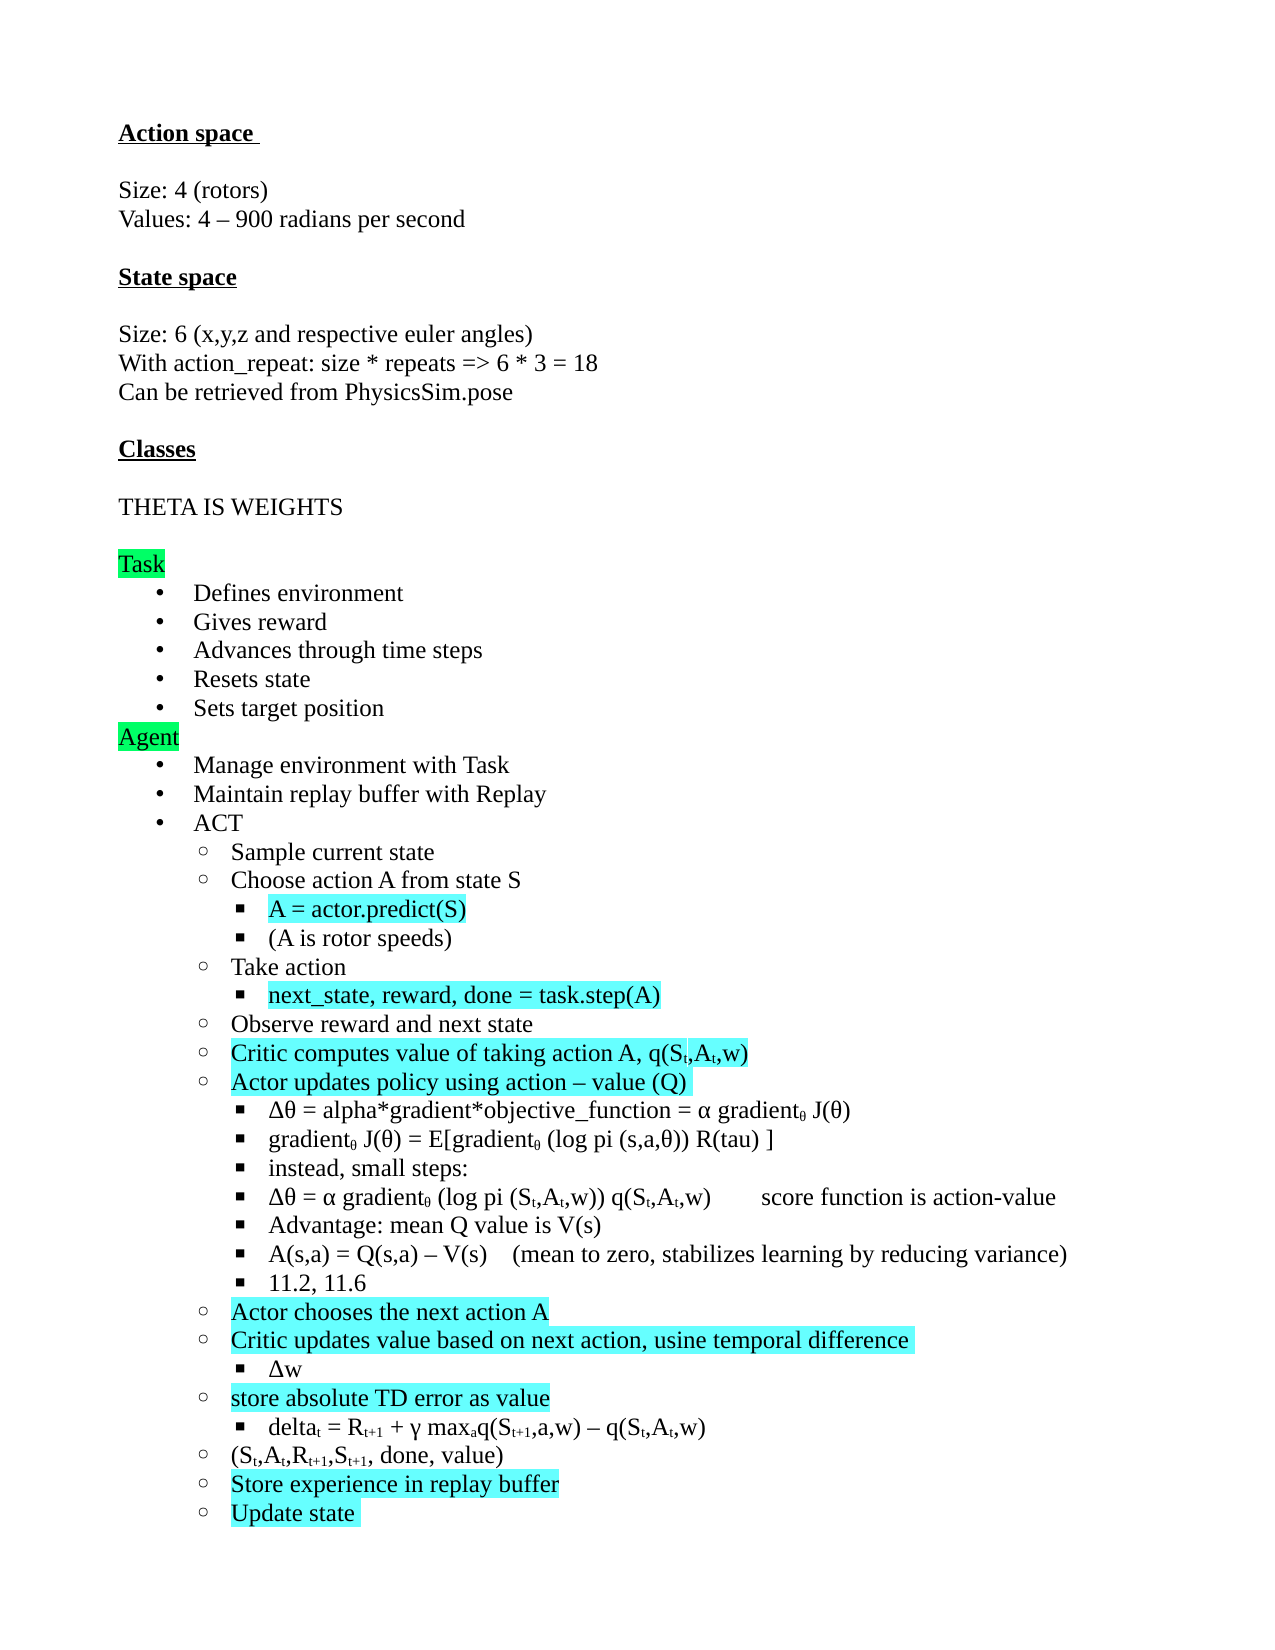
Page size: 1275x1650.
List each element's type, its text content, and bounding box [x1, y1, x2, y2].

list A = actor.predict(S) [231, 894, 1157, 923]
list ACT [156, 808, 1157, 837]
list next_state, reward, done = task.step(A) [231, 981, 1157, 1009]
list Defines environment [156, 578, 1157, 607]
list Advances through time steps [156, 636, 1157, 664]
list Advantage: mean Q value is V(s) [231, 1211, 1157, 1239]
list (St,At,Rt+1,St+1, done, value) [193, 1441, 1157, 1469]
list 11.2, 11.6 [231, 1268, 1157, 1297]
list Δθ = alpha*gradient*objective_function = α gradientθ J(θ) [231, 1096, 1157, 1124]
text Classes [118, 434, 1157, 463]
list Resets state [156, 664, 1157, 693]
list Sample current state [193, 837, 1157, 866]
text Can be retrieved from PhysicsSim.pose [118, 377, 1157, 406]
list Manage environment with Task [156, 751, 1157, 779]
list Δw [231, 1354, 1157, 1383]
list Actor updates policy using action – value (Q) [193, 1067, 1157, 1096]
list (A is rotor speeds) [231, 923, 1157, 952]
list Observe reward and next state [193, 1009, 1157, 1038]
list Critic updates value based on next action, usine temporal difference [193, 1326, 1157, 1354]
list Maintain replay buffer with Replay [156, 779, 1157, 808]
list gradientθ J(θ) = E[gradientθ (log pi (s,a,θ)) R(tau) ] [231, 1124, 1157, 1153]
list store absolute TD error as value [193, 1383, 1157, 1412]
text Size: 6 (x,y,z and respective euler angles) [118, 319, 1157, 348]
list Gives reward [156, 607, 1157, 636]
text THETA IS WEIGHTS [118, 492, 1157, 521]
text With action_repeat: size * repeats => 6 * 3 = 18 [118, 348, 1157, 377]
list Take action [193, 952, 1157, 981]
list Store experience in replay buffer [193, 1469, 1157, 1498]
text Agent [118, 722, 1157, 751]
list Sets target position [156, 693, 1157, 722]
list Critic computes value of taking action A, q(St,At,w) [193, 1038, 1157, 1067]
text Size: 4 (rotors) [118, 176, 1157, 204]
list A(s,a) = Q(s,a) – V(s) (mean to zero, stabilizes learning by reducing variance) [231, 1239, 1157, 1268]
list instead, small steps: [231, 1153, 1157, 1182]
list Actor chooses the next action A [193, 1297, 1157, 1326]
list Δθ = α gradientθ (log pi (St,At,w)) q(St,At,w) score function is action-value [231, 1182, 1157, 1211]
list Update state [193, 1498, 1157, 1527]
text Action space [118, 118, 1157, 147]
text Values: 4 – 900 radians per second [118, 204, 1157, 233]
list Choose action A from state S [193, 866, 1157, 894]
list deltat = Rt+1 + γ maxaq(St+1,a,w) – q(St,At,w) [231, 1412, 1157, 1441]
text Task [118, 549, 1157, 578]
text State space [118, 262, 1157, 291]
